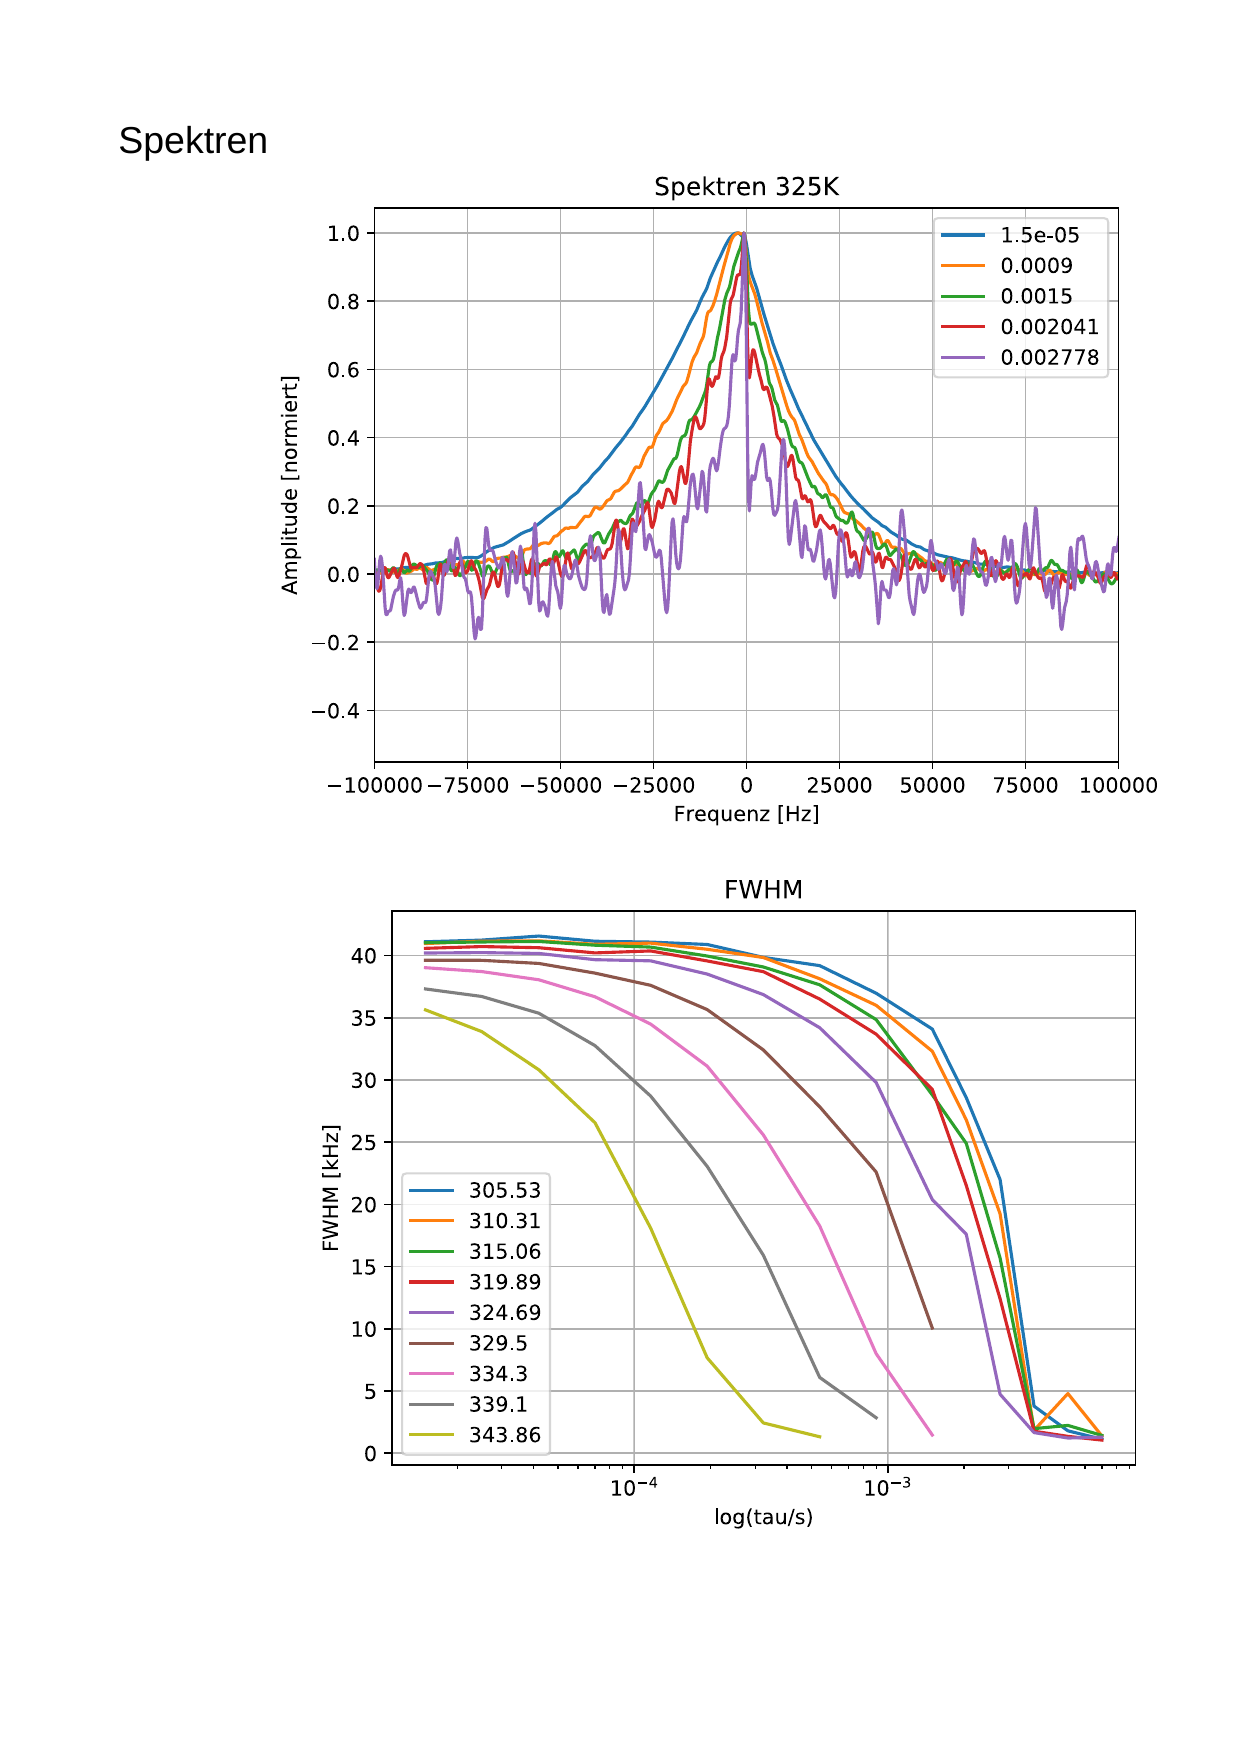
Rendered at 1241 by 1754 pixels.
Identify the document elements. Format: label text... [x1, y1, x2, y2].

text Spektren [118, 118, 1122, 161]
